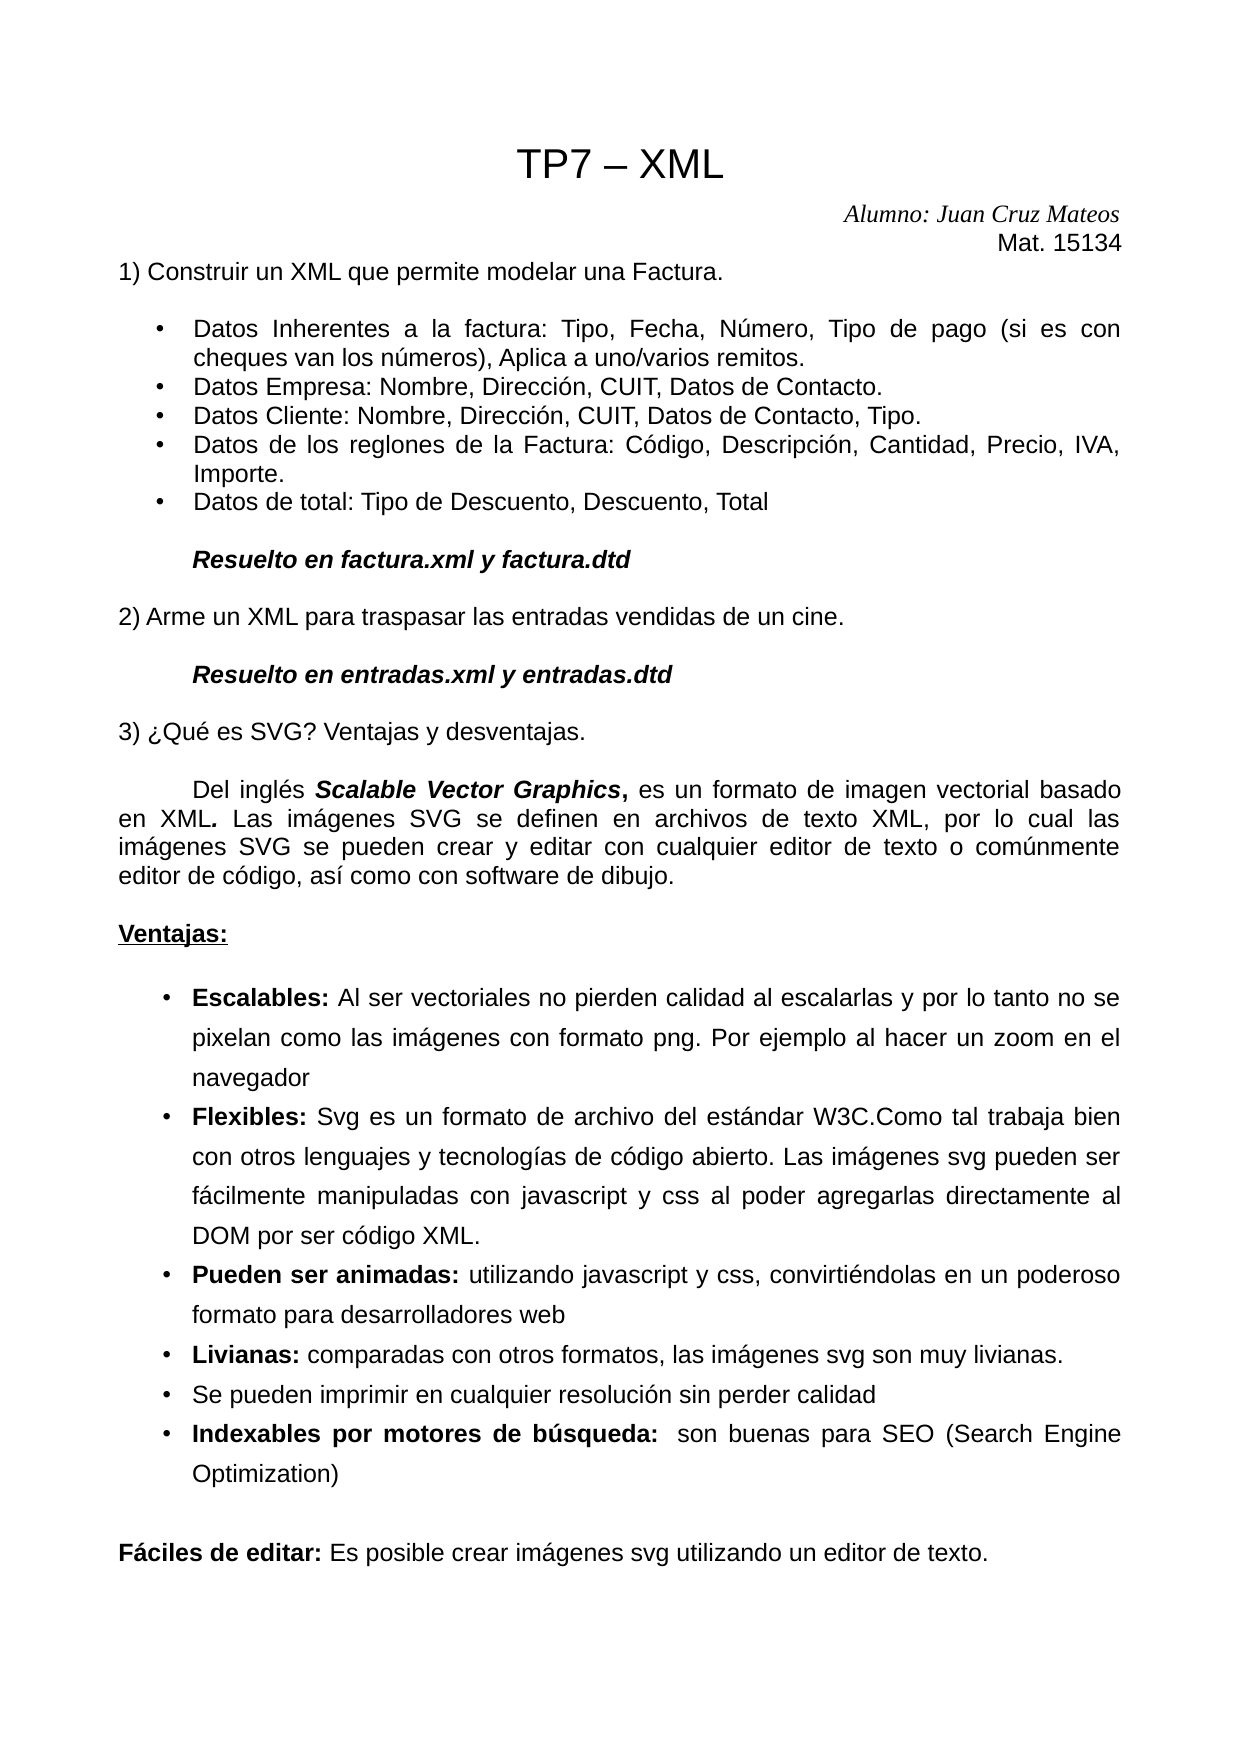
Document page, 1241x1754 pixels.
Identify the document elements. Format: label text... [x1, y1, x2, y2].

text Mat. 15134 [118, 228, 1122, 257]
text Resuelto en entradas.xml y entradas.dtd [118, 660, 1122, 689]
list Escalables: Al ser vectoriales no pierden calidad al escalarlas y por lo tanto no se pixelan como las imágenes con formato png. Por ejemplo al hacer un zoom en el navegador [162, 983, 1122, 1091]
list Datos de los reglones de la Factura: Código, Descripción, Cantidad, Precio, IVA, Importe. [156, 430, 1122, 487]
text Fáciles de editar: Es posible crear imágenes svg utilizando un editor de texto. [118, 1538, 1122, 1567]
text Ventajas: [118, 919, 1122, 947]
list Datos Inherentes a la factura: Tipo, Fecha, Número, Tipo de pago (si es con cheques van los números), Aplica a uno/varios remitos. [156, 314, 1122, 372]
list Datos de total: Tipo de Descuento, Descuento, Total [156, 487, 1122, 516]
list Livianas: comparadas con otros formatos, las imágenes svg son muy livianas. [162, 1340, 1122, 1369]
text 1) Construir un XML que permite modelar una Factura. [118, 257, 1122, 286]
text Del inglés Scalable Vector Graphics, es un formato de imagen vectorial basado en XML. Las imágenes SVG se definen en archivos de texto XML, por lo cual las imágenes SVG se pueden crear y editar con cualquier editor de texto o comúnmente editor de código, así como con software de dibujo. [118, 775, 1122, 890]
list Indexables por motores de búsqueda: son buenas para SEO (Search Engine Optimization) [162, 1419, 1122, 1488]
text 2) Arme un XML para traspasar las entradas vendidas de un cine. [118, 602, 1122, 631]
subtitle TP7 – XML [118, 139, 1122, 187]
text Resuelto en factura.xml y factura.dtd [118, 545, 1122, 574]
text Alumno: Juan Cruz Mateos [118, 199, 1122, 228]
list Datos Empresa: Nombre, Dirección, CUIT, Datos de Contacto. [156, 372, 1122, 401]
list Se pueden imprimir en cualquier resolución sin perder calidad [162, 1379, 1122, 1408]
text 3) ¿Qué es SVG? Ventajas y desventajas. [118, 717, 1122, 746]
list Pueden ser animadas: utilizando javascript y css, convirtiéndolas en un poderoso formato para desarrolladores web [162, 1261, 1122, 1329]
list Datos Cliente: Nombre, Dirección, CUIT, Datos de Contacto, Tipo. [156, 401, 1122, 430]
list Flexibles: Svg es un formato de archivo del estándar W3C.Como tal trabaja bien con otros lenguajes y tecnologías de código abierto. Las imágenes svg pueden ser fácilmente manipuladas con javascript y css al poder agregarlas directamente al DOM por ser código XML. [162, 1102, 1122, 1250]
